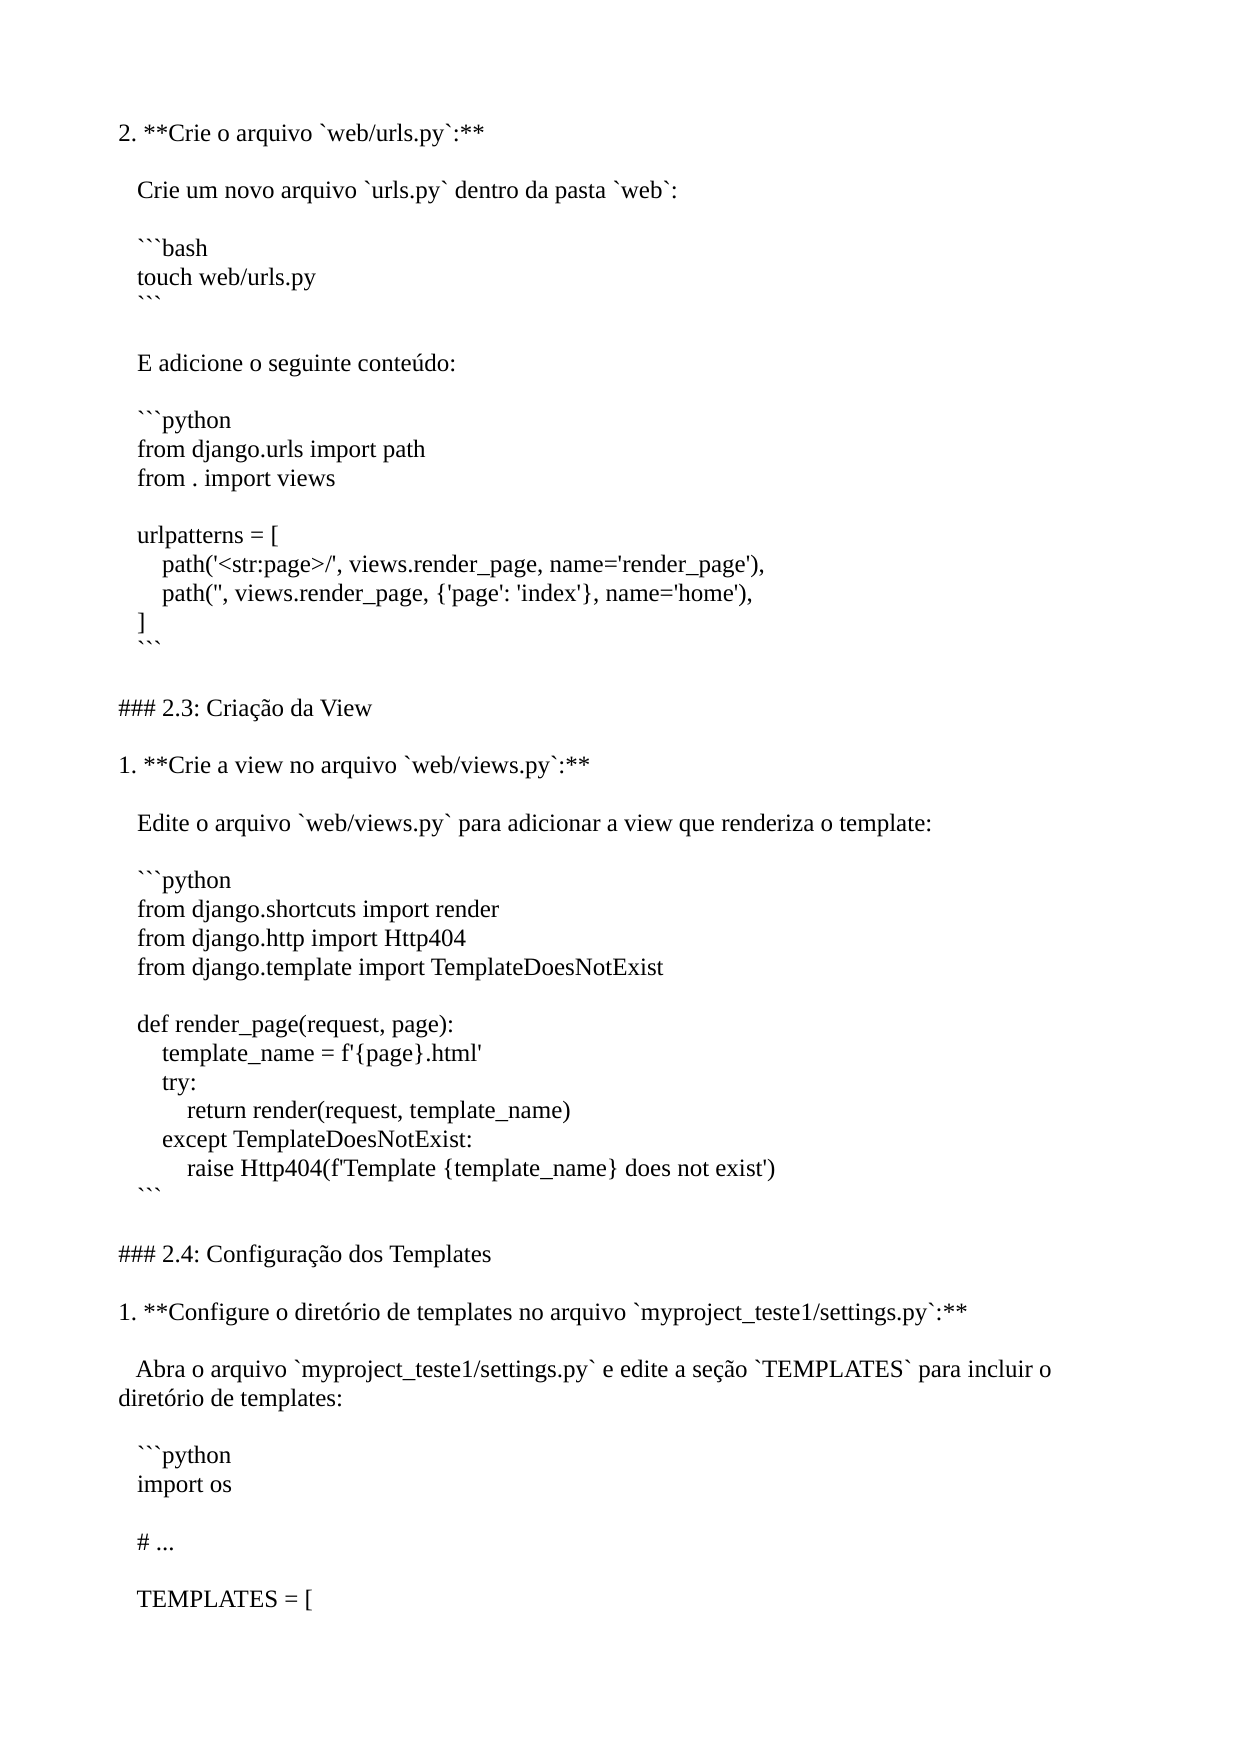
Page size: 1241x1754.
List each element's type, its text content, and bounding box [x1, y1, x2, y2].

text 2. **Crie o arquivo `web/urls.py`:** [118, 118, 1122, 147]
text ``` [118, 1182, 1122, 1211]
text Abra o arquivo `myproject_teste1/settings.py` e edite a seção `TEMPLATES` para incluir o diretório de templates: [118, 1354, 1122, 1412]
text ```bash [118, 233, 1122, 262]
text path('', views.render_page, {'page': 'index'}, name='home'), [118, 578, 1122, 607]
text raise Http404(f'Template {template_name} does not exist') [118, 1153, 1122, 1182]
text from django.template import TemplateDoesNotExist [118, 952, 1122, 981]
text ``` [118, 636, 1122, 664]
text from django.urls import path [118, 434, 1122, 463]
text touch web/urls.py [118, 262, 1122, 291]
text template_name = f'{page}.html' [118, 1038, 1122, 1067]
text path('<str:page>/', views.render_page, name='render_page'), [118, 549, 1122, 578]
text def render_page(request, page): [118, 1009, 1122, 1038]
text from django.http import Http404 [118, 923, 1122, 952]
text ```python [118, 866, 1122, 894]
text Crie um novo arquivo `urls.py` dentro da pasta `web`: [118, 176, 1122, 204]
text from django.shortcuts import render [118, 894, 1122, 923]
text Edite o arquivo `web/views.py` para adicionar a view que renderiza o template: [118, 808, 1122, 837]
text ### 2.4: Configuração dos Templates [118, 1239, 1122, 1268]
text ### 2.3: Criação da View [118, 693, 1122, 722]
text 1. **Crie a view no arquivo `web/views.py`:** [118, 751, 1122, 779]
text import os [118, 1469, 1122, 1498]
text return render(request, template_name) [118, 1096, 1122, 1124]
text try: [118, 1067, 1122, 1096]
text from . import views [118, 463, 1122, 492]
text urlpatterns = [ [118, 521, 1122, 549]
text # ... [118, 1527, 1122, 1556]
text E adicione o seguinte conteúdo: [118, 348, 1122, 377]
text ``` [118, 291, 1122, 319]
text TEMPLATES = [ [118, 1584, 1122, 1613]
text ```python [118, 1441, 1122, 1469]
text 1. **Configure o diretório de templates no arquivo `myproject_teste1/settings.py`:** [118, 1297, 1122, 1326]
text ] [118, 607, 1122, 636]
text ```python [118, 406, 1122, 434]
text except TemplateDoesNotExist: [118, 1124, 1122, 1153]
